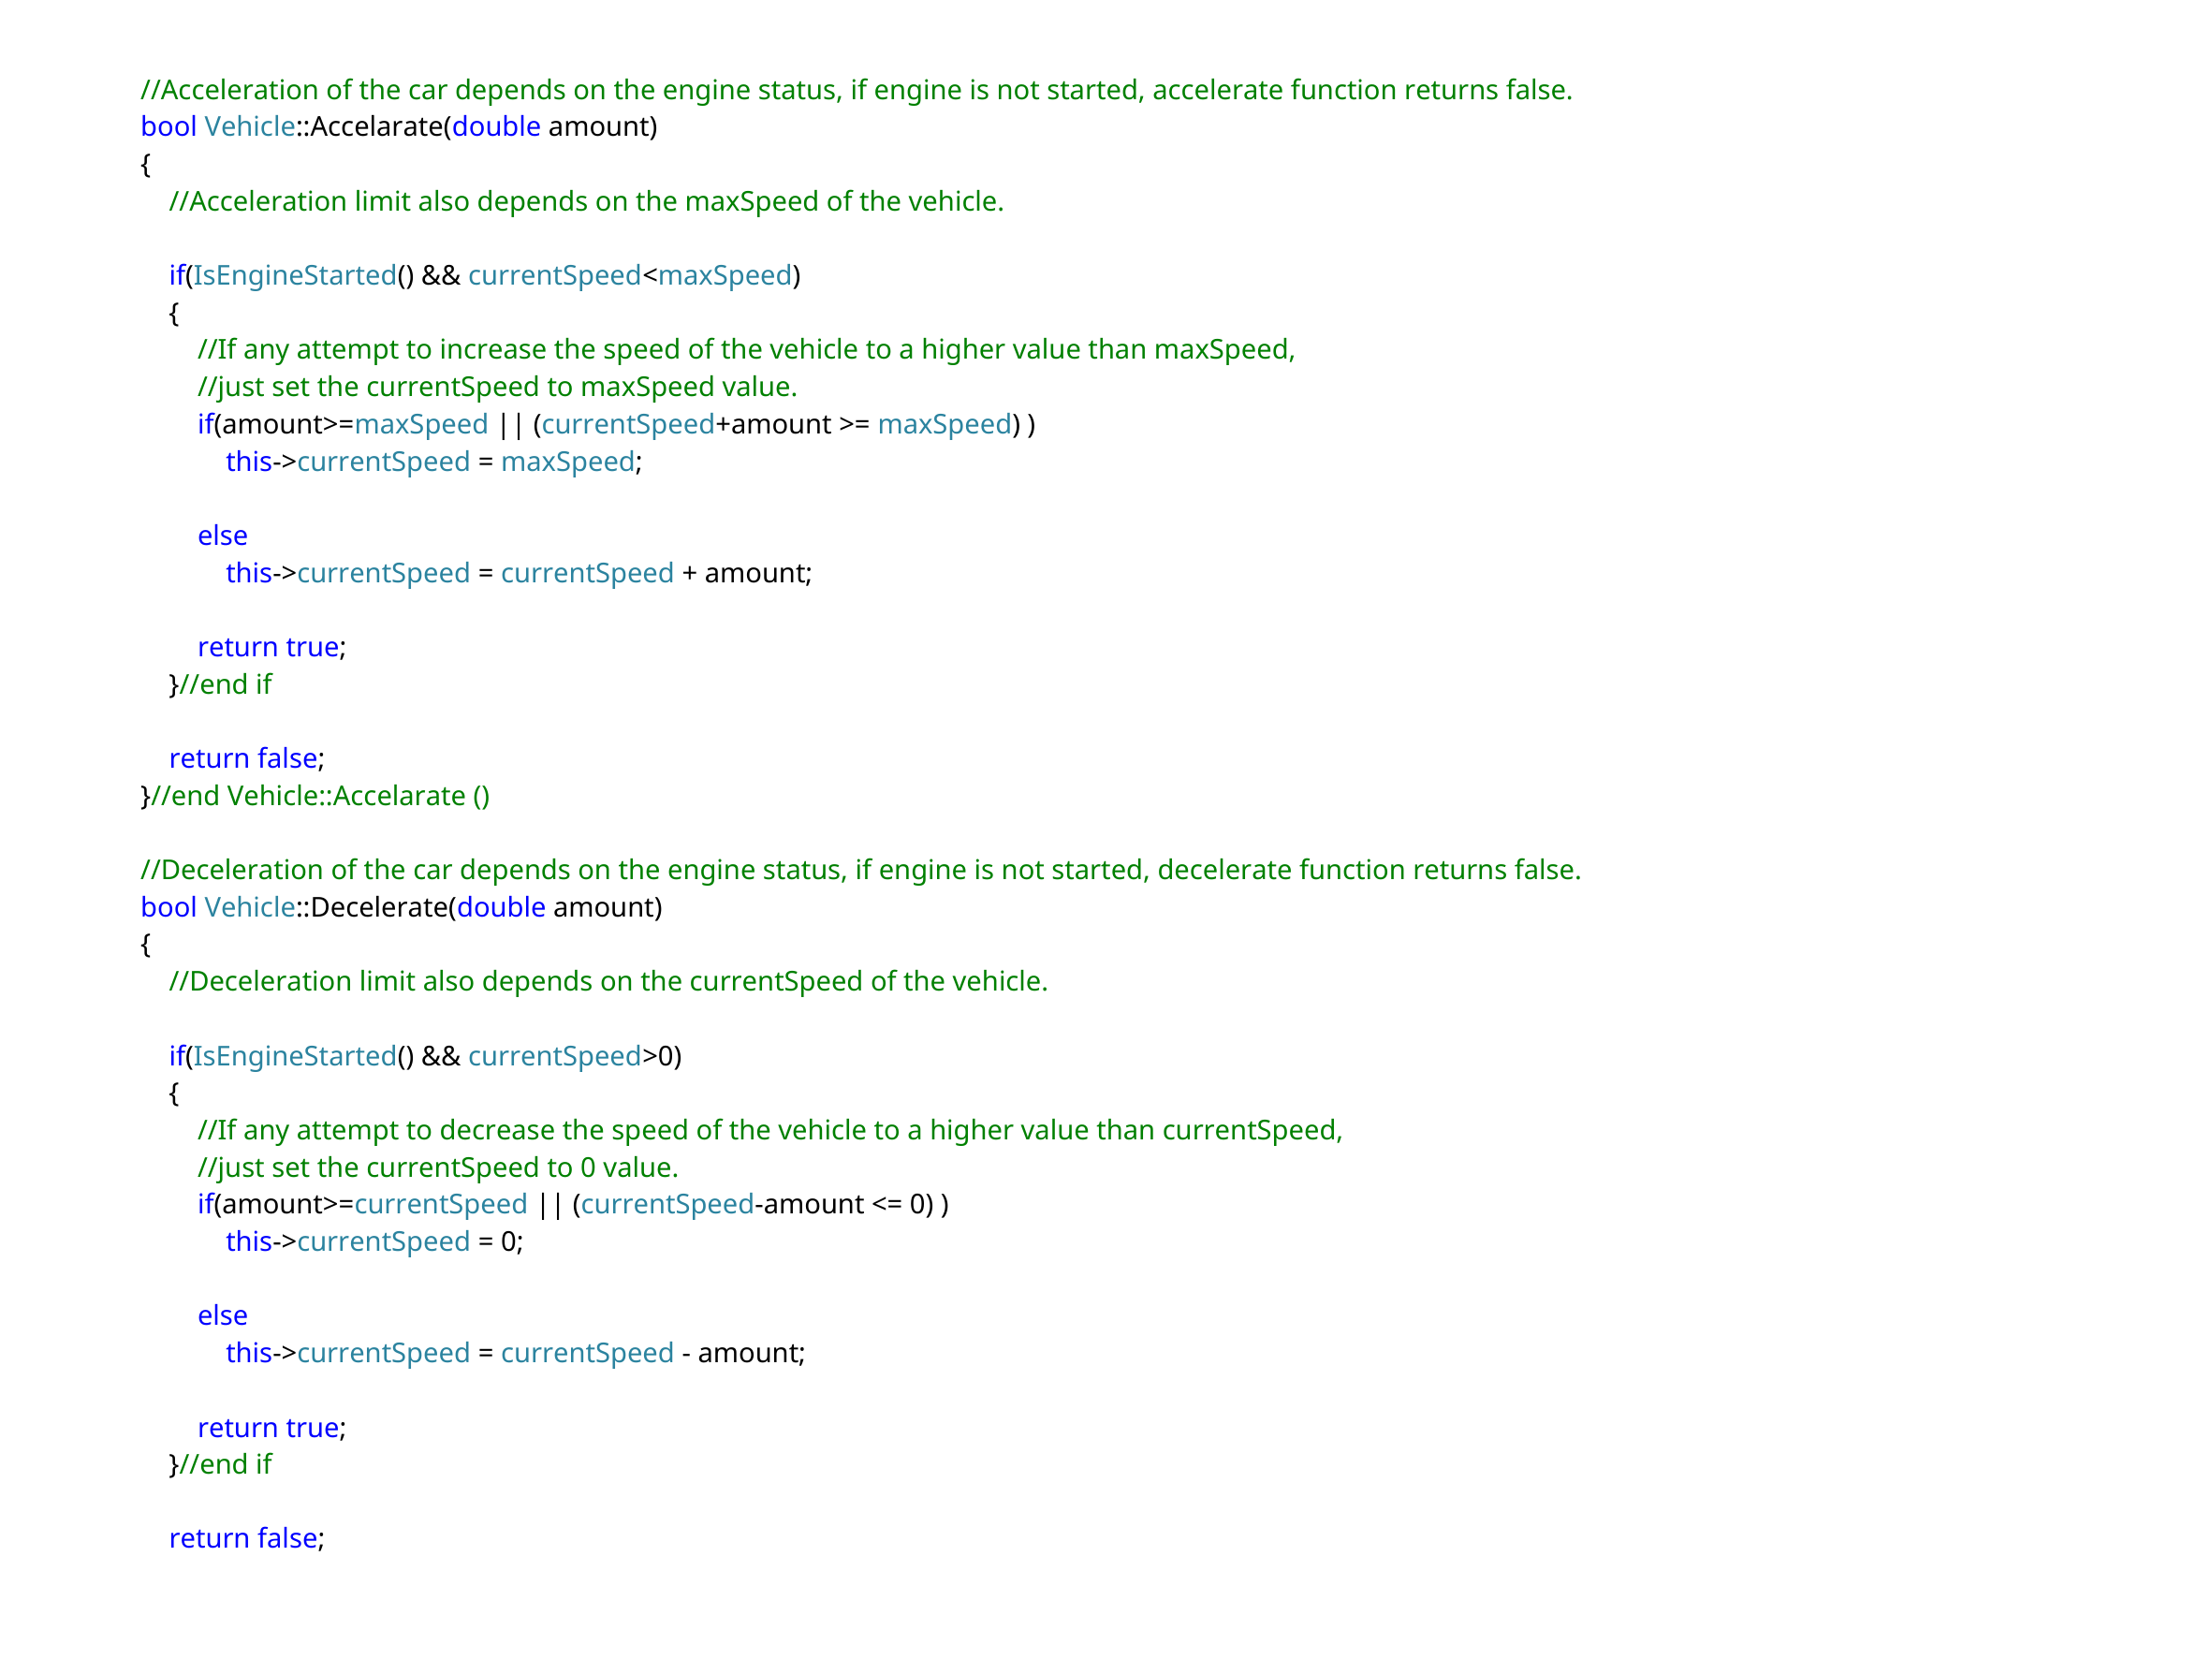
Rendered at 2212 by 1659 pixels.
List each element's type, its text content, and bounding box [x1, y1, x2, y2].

text bool Vehicle::Accelarate(double amount) [140, 108, 2071, 144]
text }//end if [140, 1445, 2071, 1482]
text //Acceleration of the car depends on the engine status, if engine is not started, accelerate function returns false. [140, 70, 2071, 108]
text //just set the currentSpeed to 0 value. [140, 1148, 2071, 1185]
text this->currentSpeed = maxSpeed; [140, 442, 2071, 479]
text else [140, 516, 2071, 553]
text if(IsEngineStarted() && currentSpeed>0) [140, 1036, 2071, 1074]
text }//end Vehicle::Accelarate () [140, 776, 2071, 814]
text return true; [140, 1408, 2071, 1445]
text //If any attempt to decrease the speed of the vehicle to a higher value than currentSpeed, [140, 1110, 2071, 1148]
text return true; [140, 627, 2071, 665]
text { [140, 144, 2071, 182]
text this->currentSpeed = currentSpeed - amount; [140, 1333, 2071, 1371]
text else [140, 1297, 2071, 1333]
text if(amount>=currentSpeed || (currentSpeed-amount <= 0) ) [140, 1185, 2071, 1222]
text return false; [140, 739, 2071, 776]
text //Deceleration of the car depends on the engine status, if engine is not started, decelerate function returns false. [140, 850, 2071, 888]
text //If any attempt to increase the speed of the vehicle to a higher value than maxSpeed, [140, 330, 2071, 367]
text this->currentSpeed = 0; [140, 1222, 2071, 1259]
text { [140, 293, 2071, 330]
text //Deceleration limit also depends on the currentSpeed of the vehicle. [140, 962, 2071, 999]
text }//end if [140, 665, 2071, 702]
text bool Vehicle::Decelerate(double amount) [140, 888, 2071, 925]
text { [140, 1074, 2071, 1110]
text if(amount>=maxSpeed || (currentSpeed+amount >= maxSpeed) ) [140, 404, 2071, 442]
text return false; [140, 1520, 2071, 1556]
text //Acceleration limit also depends on the maxSpeed of the vehicle. [140, 182, 2071, 219]
text { [140, 925, 2071, 962]
text if(IsEngineStarted() && currentSpeed<maxSpeed) [140, 256, 2071, 293]
text this->currentSpeed = currentSpeed + amount; [140, 553, 2071, 591]
text //just set the currentSpeed to maxSpeed value. [140, 367, 2071, 404]
